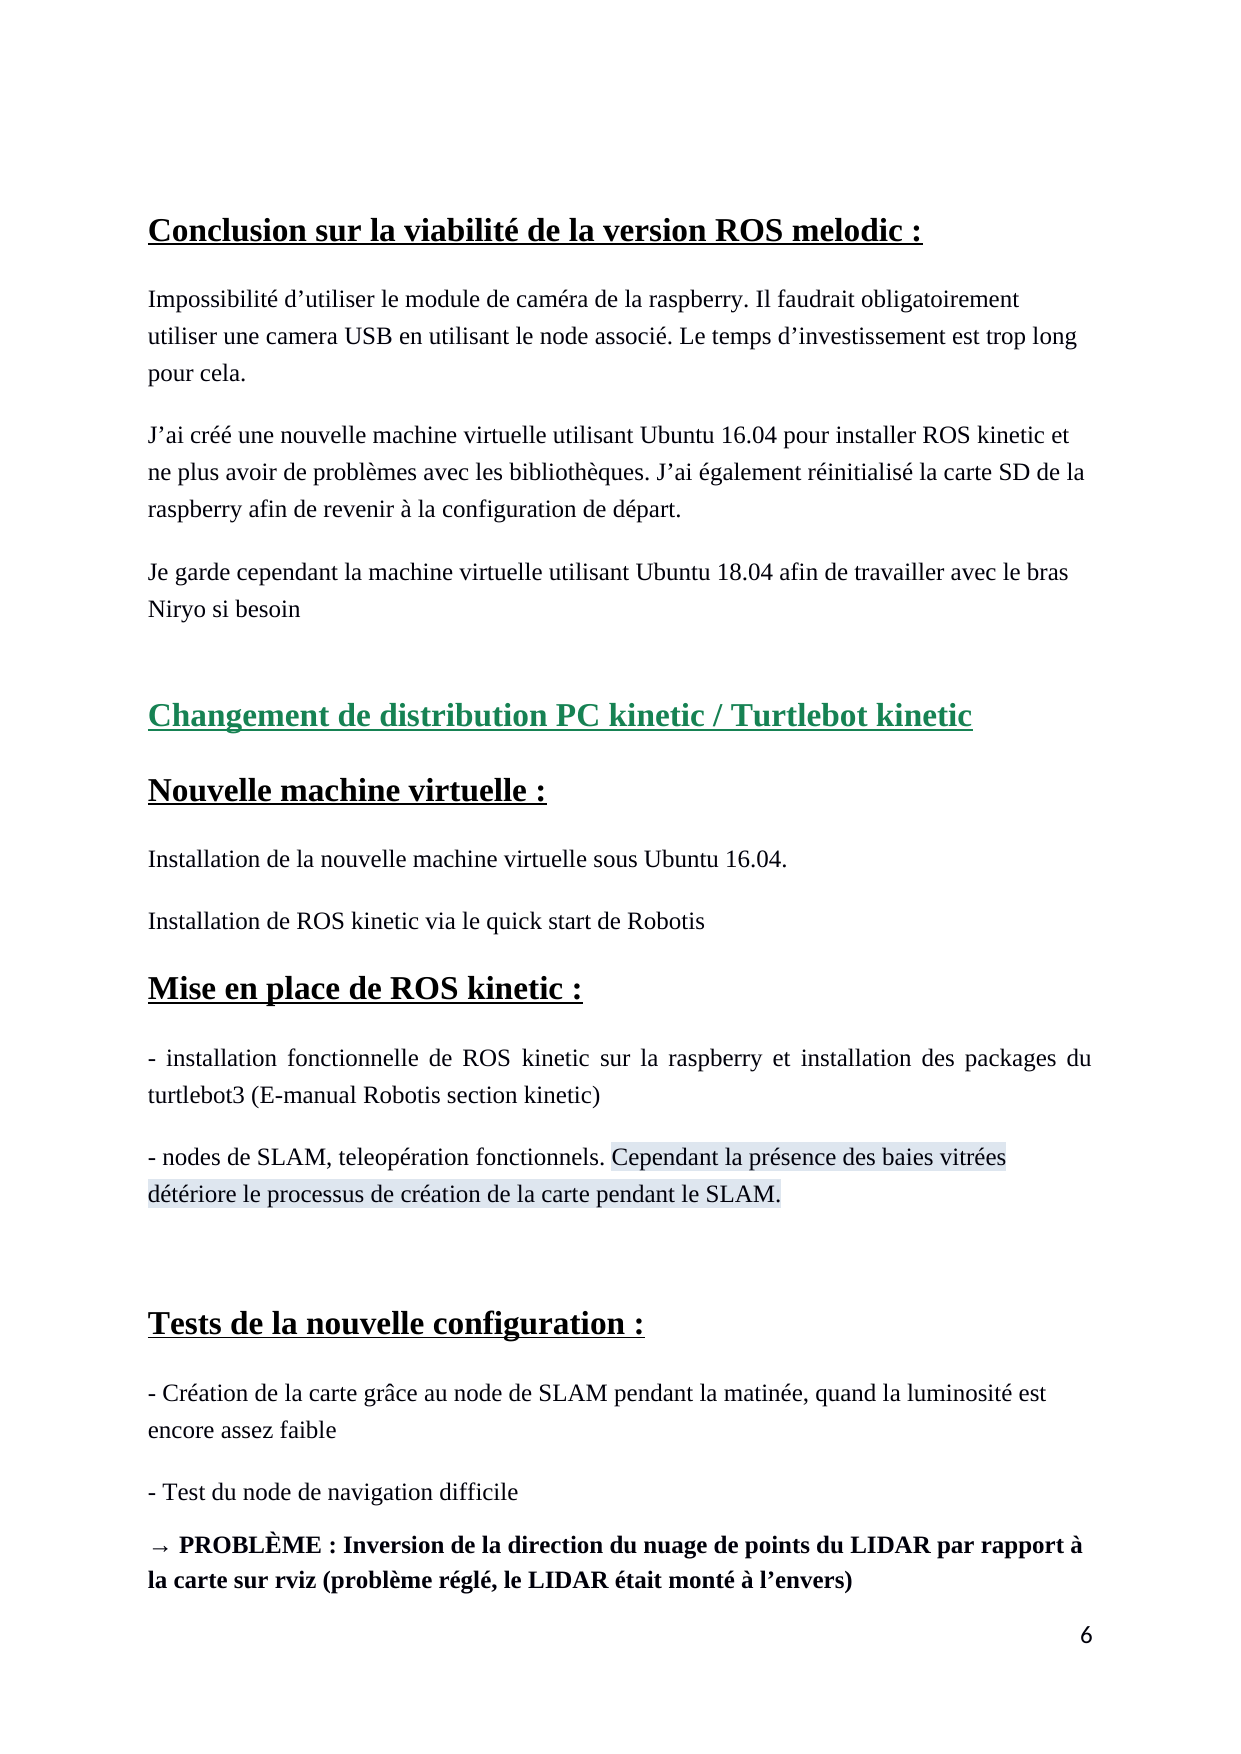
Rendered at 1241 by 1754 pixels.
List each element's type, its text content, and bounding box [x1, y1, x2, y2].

text → PROBLÈME : Inversion de la direction du nuage de points du LIDAR par rapport à la carte sur rviz (problème réglé, le LIDAR était monté à l’envers) [148, 1531, 1092, 1594]
text Nouvelle machine virtuelle : [148, 770, 1092, 808]
text Installation de ROS kinetic via le quick start de Robotis [148, 906, 1092, 935]
text - Création de la carte grâce au node de SLAM pendant la matinée, quand la luminosité est encore assez faible [148, 1378, 1092, 1443]
text J’ai créé une nouvelle machine virtuelle utilisant Ubuntu 16.04 pour installer ROS kinetic et ne plus avoir de problèmes avec les bibliothèques. J’ai également réinitialisé la carte SD de la raspberry afin de revenir à la configuration de départ. [148, 420, 1092, 523]
text Je garde cependant la machine virtuelle utilisant Ubuntu 18.04 afin de travailler avec le bras Niryo si besoin [148, 557, 1092, 622]
text - Test du node de navigation difficile [148, 1477, 1092, 1506]
text Changement de distribution PC kinetic / Turtlebot kinetic [148, 656, 1092, 734]
text Tests de la nouvelle configuration : [148, 1303, 1092, 1342]
text Installation de la nouvelle machine virtuelle sous Ubuntu 16.04. [148, 844, 1092, 873]
text - nodes de SLAM, teleopération fonctionnels. Cependant la présence des baies vitrées détériore le processus de création de la carte pendant le SLAM. [148, 1142, 1092, 1208]
text - installation fonctionnelle de ROS kinetic sur la raspberry et installation des packages du turtlebot3 (E-manual Robotis section kinetic) [148, 1043, 1092, 1109]
text Impossibilité d’utiliser le module de caméra de la raspberry. Il faudrait obligatoirement utiliser une camera USB en utilisant le node associé. Le temps d’investissement est trop long pour cela. [148, 284, 1092, 387]
text Conclusion sur la viabilité de la version ROS melodic : [148, 210, 1092, 248]
text Mise en place de ROS kinetic : [148, 968, 1092, 1007]
